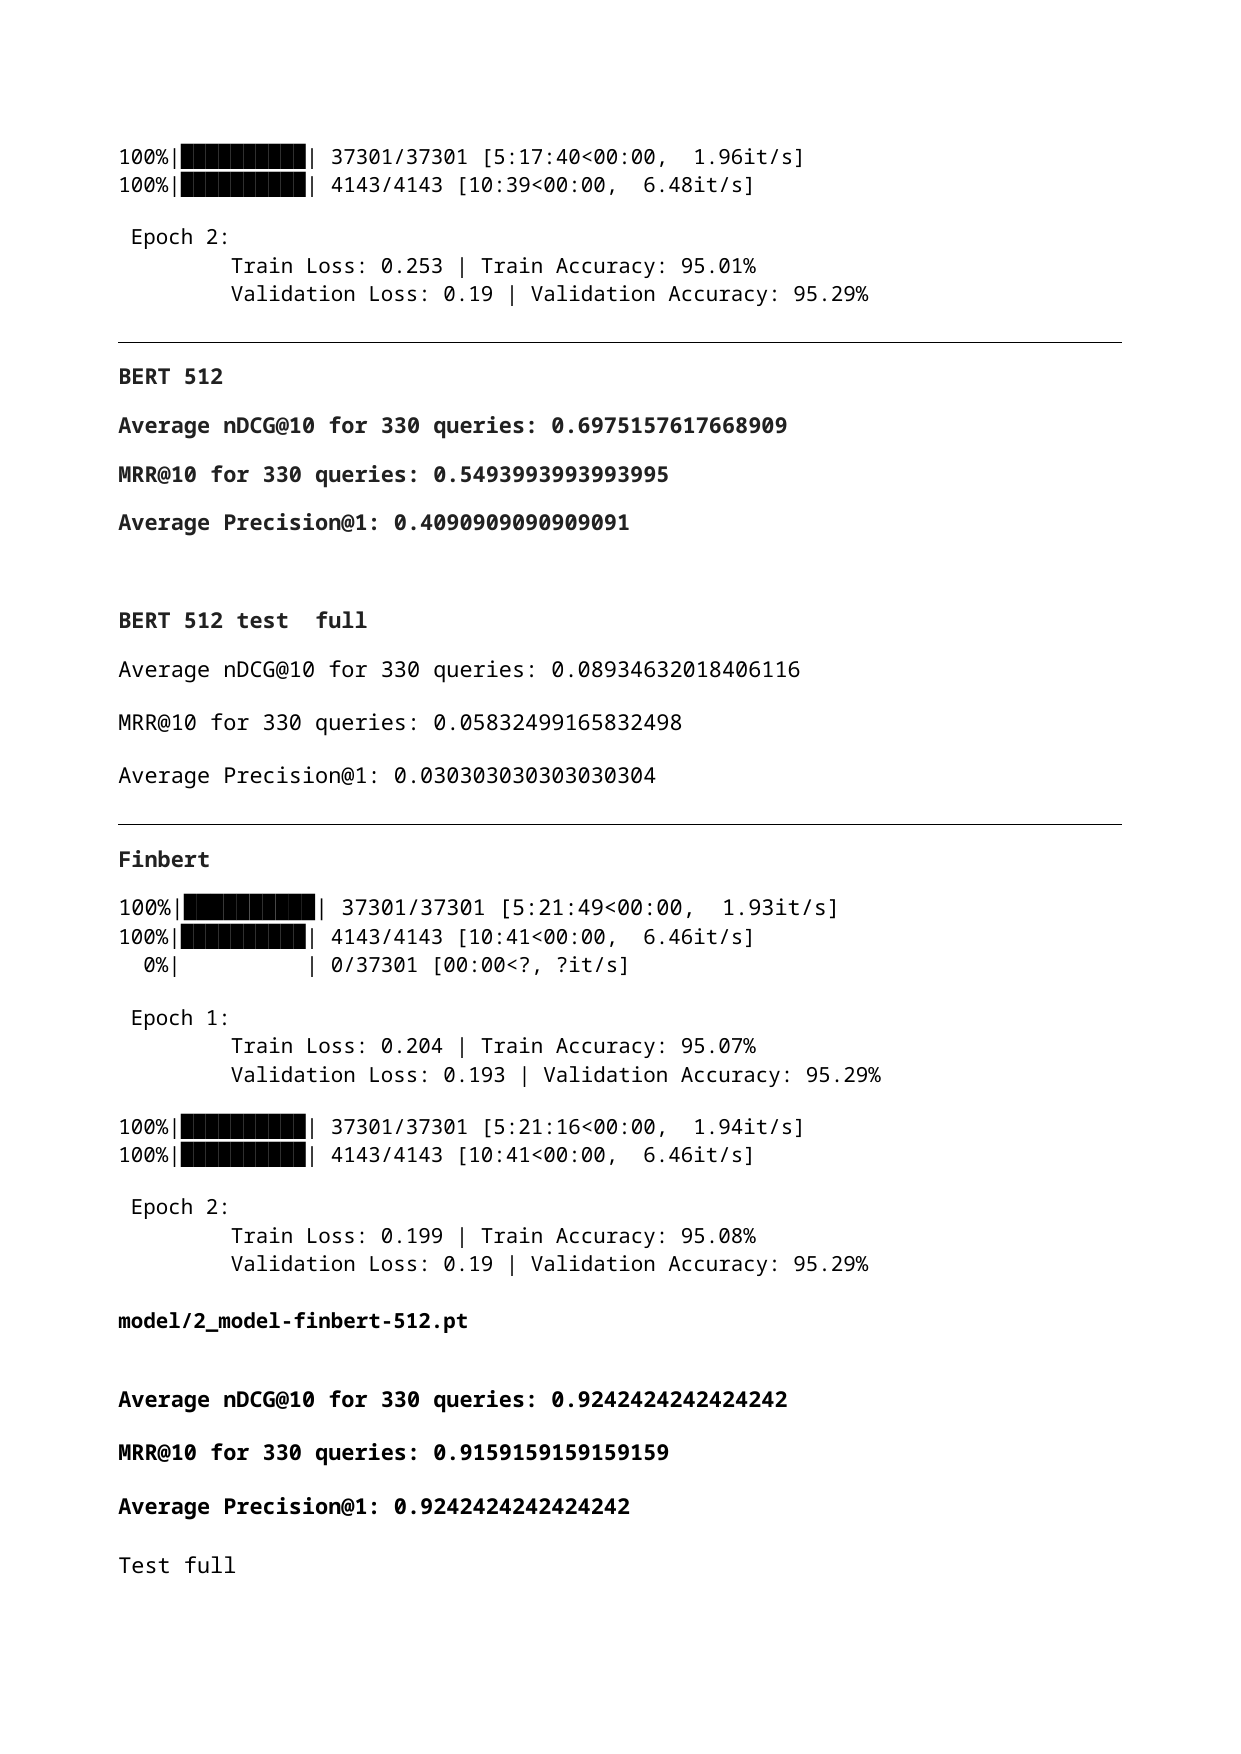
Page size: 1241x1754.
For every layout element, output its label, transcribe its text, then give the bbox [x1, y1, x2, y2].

text Average nDCG@10 for 330 queries: 0.6975157617668909 [118, 410, 1122, 440]
text Train Loss: 0.199 | Train Accuracy: 95.08% [118, 1221, 1122, 1249]
text 100%|██████████| 4143/4143 [10:39<00:00, 6.48it/s] [118, 170, 1122, 199]
text 100%|██████████| 4143/4143 [10:41<00:00, 6.46it/s] [118, 922, 1122, 951]
text Average Precision@1: 0.9242424242424242 [118, 1491, 1122, 1520]
text BERT 512 [118, 361, 1122, 391]
text MRR@10 for 330 queries: 0.05832499165832498 [118, 707, 1122, 737]
text Epoch 2: [118, 1192, 1122, 1221]
text Average nDCG@10 for 330 queries: 0.08934632018406116 [118, 654, 1122, 683]
text Epoch 2: [118, 222, 1122, 251]
text Epoch 1: [118, 1003, 1122, 1031]
text MRR@10 for 330 queries: 0.9159159159159159 [118, 1437, 1122, 1467]
text 100%|██████████| 37301/37301 [5:21:49<00:00, 1.93it/s] [118, 892, 1122, 922]
text MRR@10 for 330 queries: 0.5493993993993995 [118, 459, 1122, 488]
text Test full [118, 1550, 1122, 1580]
text Average Precision@1: 0.030303030303030304 [118, 761, 1122, 790]
text Validation Loss: 0.19 | Validation Accuracy: 95.29% [118, 279, 1122, 308]
text Average Precision@1: 0.4090909090909091 [118, 507, 1122, 537]
text 100%|██████████| 37301/37301 [5:21:16<00:00, 1.94it/s] [118, 1112, 1122, 1140]
text Validation Loss: 0.193 | Validation Accuracy: 95.29% [118, 1060, 1122, 1088]
text Train Loss: 0.204 | Train Accuracy: 95.07% [118, 1031, 1122, 1060]
text Validation Loss: 0.19 | Validation Accuracy: 95.29% [118, 1249, 1122, 1278]
text 100%|██████████| 4143/4143 [10:41<00:00, 6.46it/s] [118, 1140, 1122, 1169]
text Train Loss: 0.253 | Train Accuracy: 95.01% [118, 251, 1122, 279]
text Finbert [118, 843, 1122, 873]
text Average nDCG@10 for 330 queries: 0.9242424242424242 [118, 1384, 1122, 1413]
text 0%| | 0/37301 [00:00<?, ?it/s] [118, 951, 1122, 979]
text BERT 512 test full [118, 605, 1122, 635]
text 100%|██████████| 37301/37301 [5:17:40<00:00, 1.96it/s] [118, 142, 1122, 170]
text model/2_model-finbert-512.pt [118, 1307, 1122, 1335]
